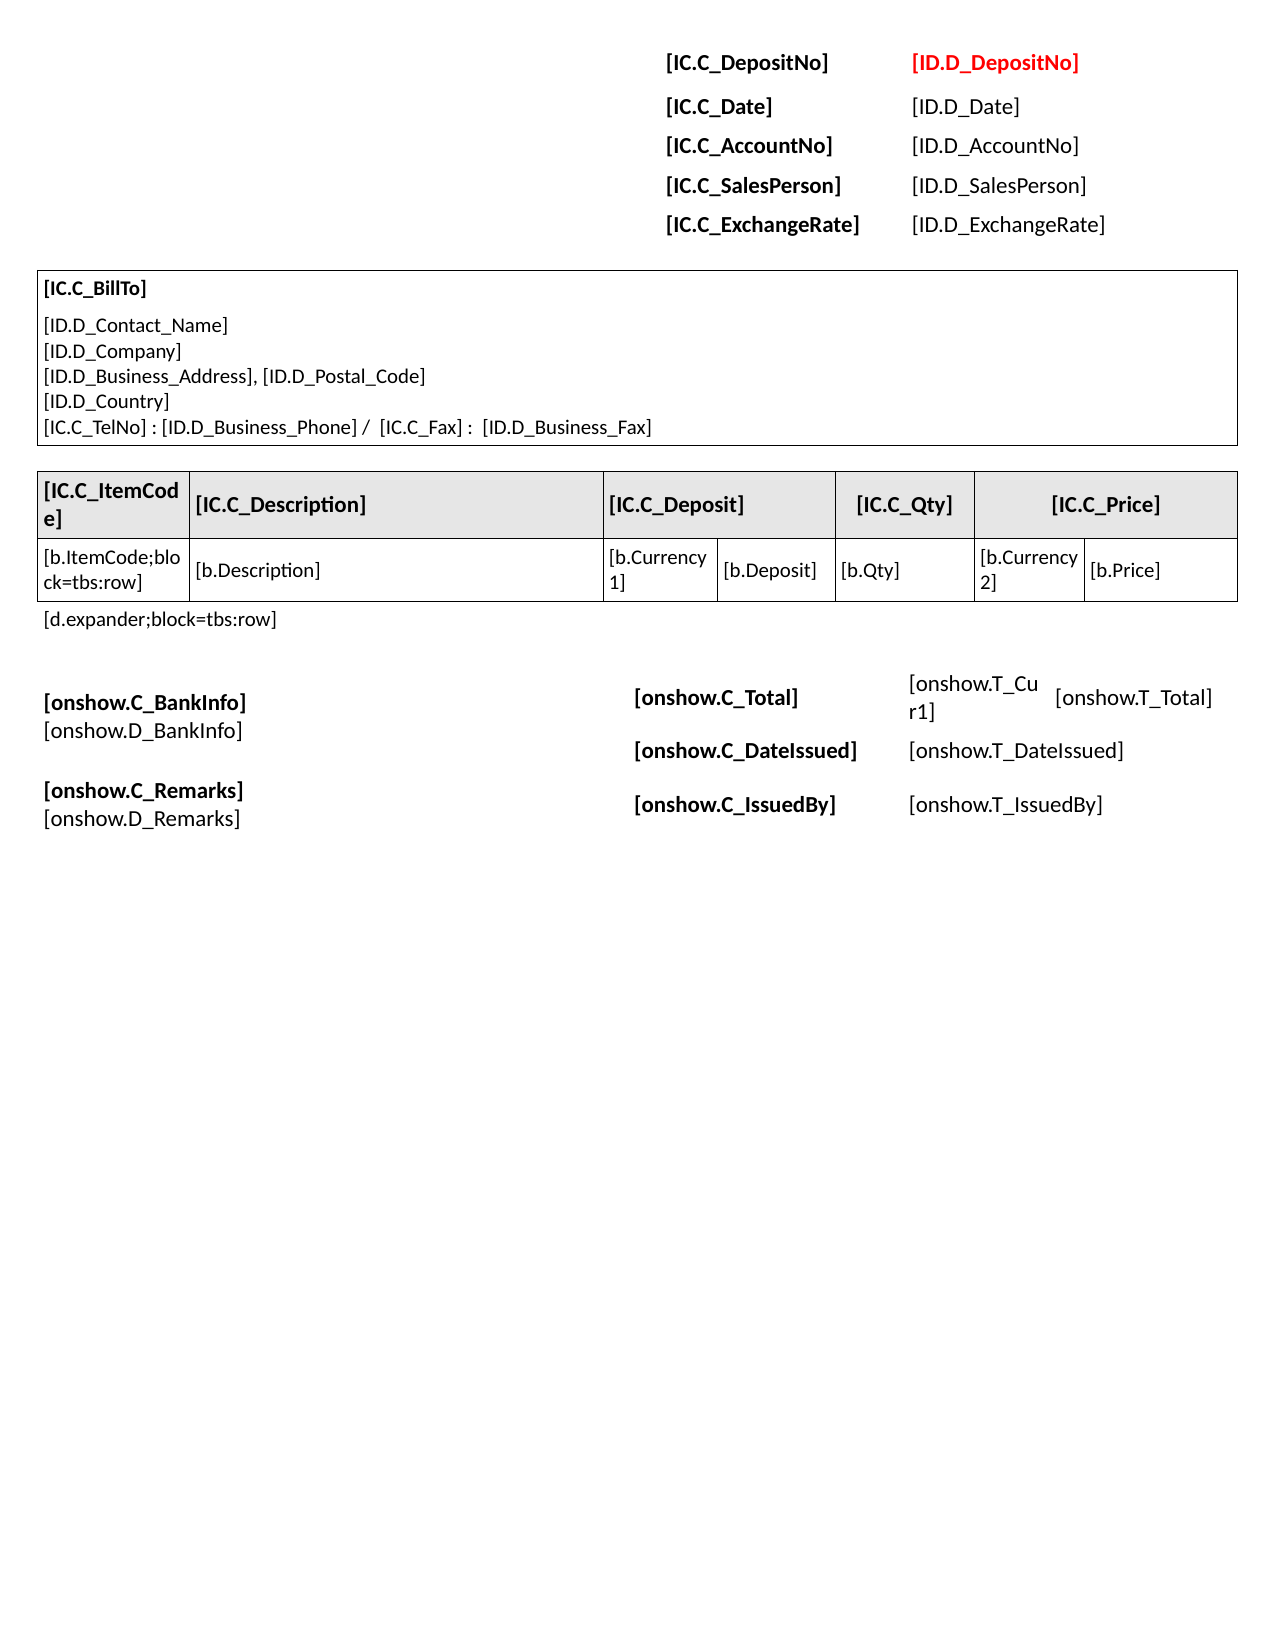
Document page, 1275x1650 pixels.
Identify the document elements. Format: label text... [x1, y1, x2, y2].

table_cell [b.ItemCode;block=tbs:row] [38, 539, 189, 601]
table_cell [b.Price] [1085, 539, 1237, 601]
table_cell [ID.D_Date] [906, 86, 1237, 126]
table_header [IC.C_BillTo] [38, 271, 1237, 307]
table_header [IC.C_Description] [190, 472, 603, 538]
table_cell [onshow.T_DateIssued] [903, 731, 1237, 770]
table_cell [onshow.C_IssuedBy] [628, 770, 903, 838]
table_header [onshow.T_Total] [1049, 663, 1237, 731]
table_header [38, 43, 660, 244]
table_cell [IC.C_AccountNo] [660, 126, 906, 165]
table_header [IC.C_ItemCode] [38, 472, 189, 538]
table_cell [ID.D_AccountNo] [906, 126, 1237, 165]
table_header [ID.D_DepositNo] [906, 43, 1237, 86]
table_header [onshow.C_BankInfo] [onshow.D_BankInfo] [38, 663, 628, 770]
table_cell [ID.D_ExchangeRate] [906, 205, 1237, 244]
table_cell [b.Deposit] [718, 539, 835, 601]
table_cell [onshow.T_IssuedBy] [903, 770, 1237, 838]
table_header [onshow.C_Total] [628, 663, 903, 731]
table_cell [ID.D_Contact_Name] [ID.D_Company] [ID.D_Business_Address], [ID.D_Postal_Code] [ID.D_Country] [IC.C_TelNo] : [ID.D_Business_Phone] / [IC.C_Fax] : [ID.D_Business_Fax] [38, 307, 1237, 445]
table_cell [IC.C_ExchangeRate] [660, 205, 906, 244]
table_cell [ID.D_SalesPerson] [906, 165, 1237, 205]
table_header [d.expander;block=tbs:row] [38, 602, 1237, 638]
table_header [IC.C_DepositNo] [660, 43, 906, 86]
table_header [IC.C_Price] [975, 472, 1237, 538]
table_header [IC.C_Deposit] [604, 472, 835, 538]
table_cell [b.Currency1] [604, 539, 717, 601]
table_cell [onshow.C_DateIssued] [628, 731, 903, 770]
table_cell [IC.C_SalesPerson] [660, 165, 906, 205]
table_header [IC.C_Qty] [836, 472, 974, 538]
table_cell [b.Description] [190, 539, 603, 601]
table_cell [b.Qty] [836, 539, 974, 601]
table_header [onshow.T_Cur1] [903, 663, 1049, 731]
table_cell [IC.C_Date] [660, 86, 906, 126]
table_cell [onshow.C_Remarks] [onshow.D_Remarks] [38, 770, 628, 838]
table_cell [b.Currency2] [975, 539, 1084, 601]
